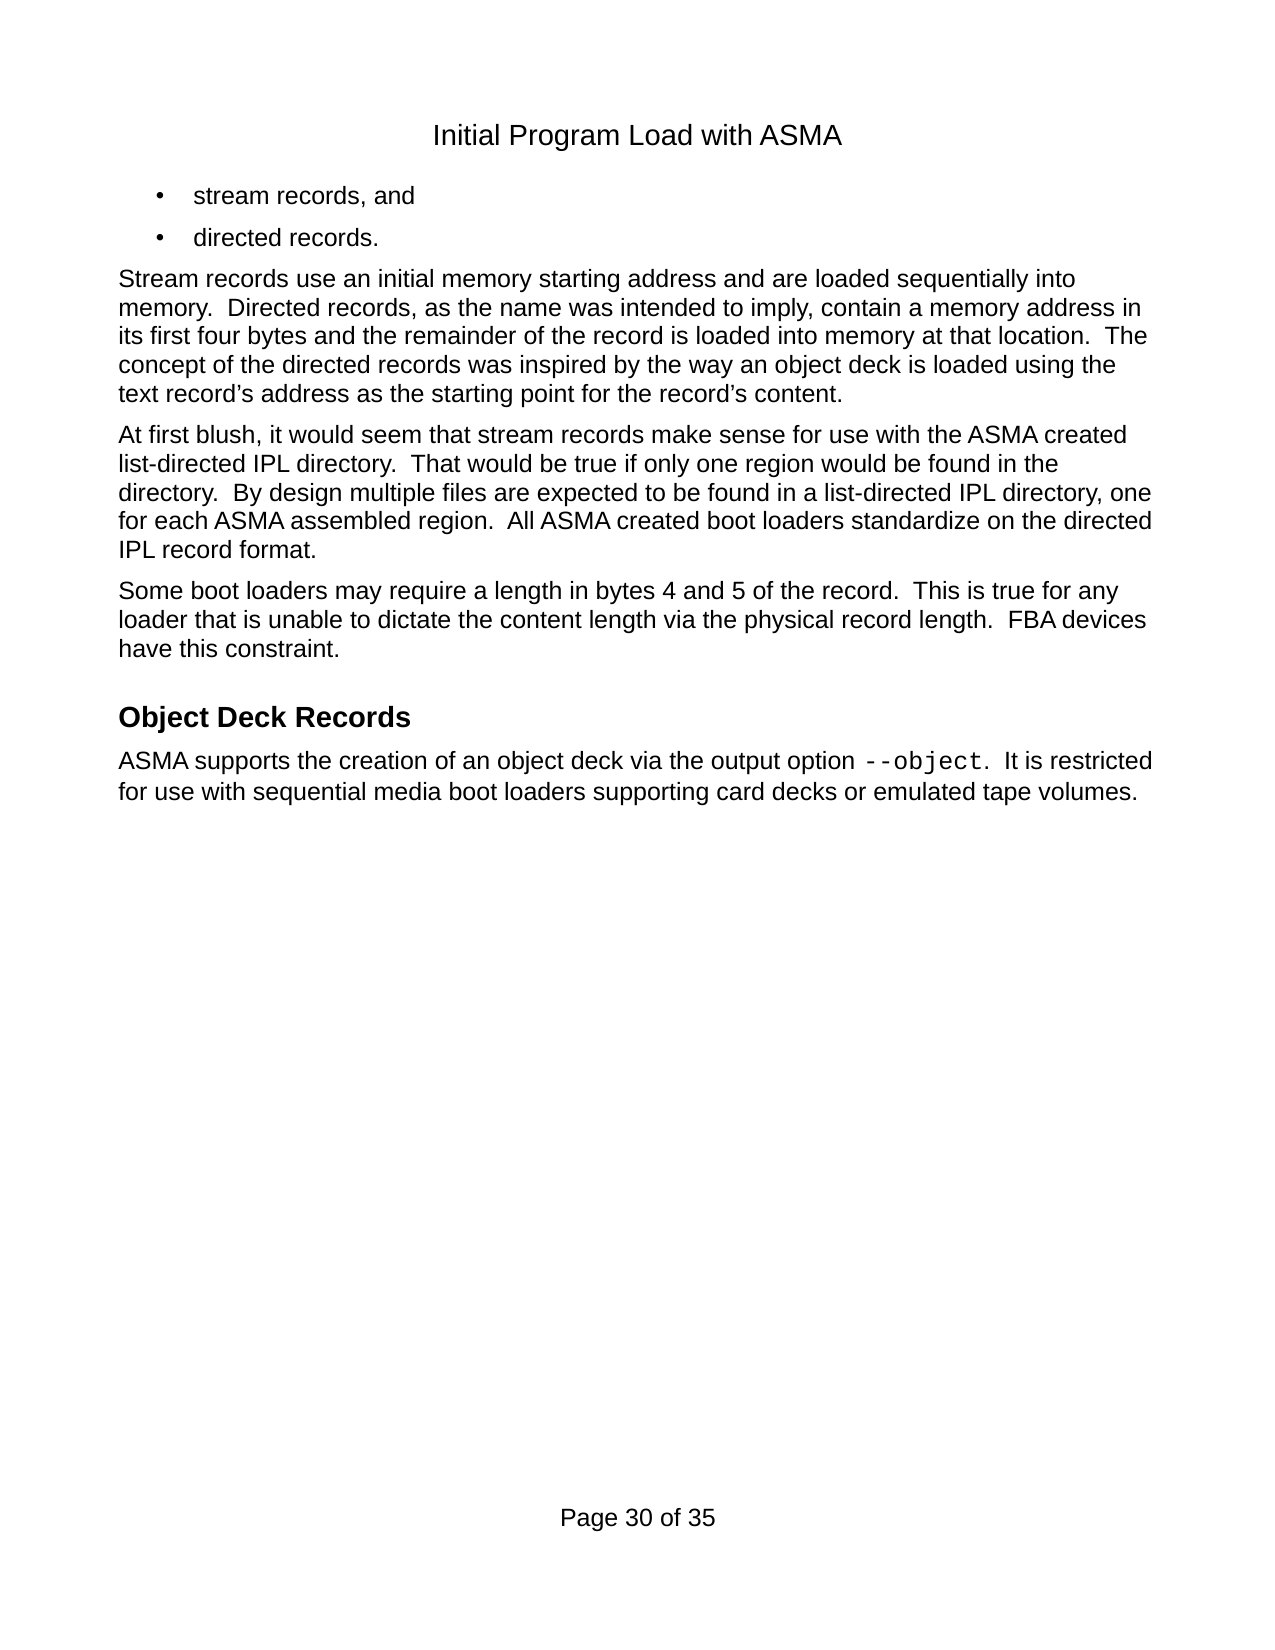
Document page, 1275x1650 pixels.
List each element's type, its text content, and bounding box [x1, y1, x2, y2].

list stream records, and [156, 181, 1157, 210]
subtitle Object Deck Records [118, 700, 1157, 734]
list directed records. [156, 222, 1157, 251]
text ASMA supports the creation of an object deck via the output option --object. It is restricted for use with sequential media boot loaders supporting card decks or emulated tape volumes. [118, 746, 1157, 806]
text At first blush, it would seem that stream records make sense for use with the ASMA created list-directed IPL directory. That would be true if only one region would be found in the directory. By design multiple files are expected to be found in a list-directed IPL directory, one for each ASMA assembled region. All ASMA created boot loaders standardize on the directed IPL record format. [118, 420, 1157, 564]
text Stream records use an initial memory starting address and are loaded sequentially into memory. Directed records, as the name was intended to imply, contain a memory address in its first four bytes and the remainder of the record is loaded into memory at that location. The concept of the directed records was inspired by the way an object deck is loaded using the text record’s address as the starting point for the record’s content. [118, 264, 1157, 408]
text Some boot loaders may require a length in bytes 4 and 5 of the record. This is true for any loader that is unable to dictate the content length via the physical record length. FBA devices have this constraint. [118, 576, 1157, 663]
